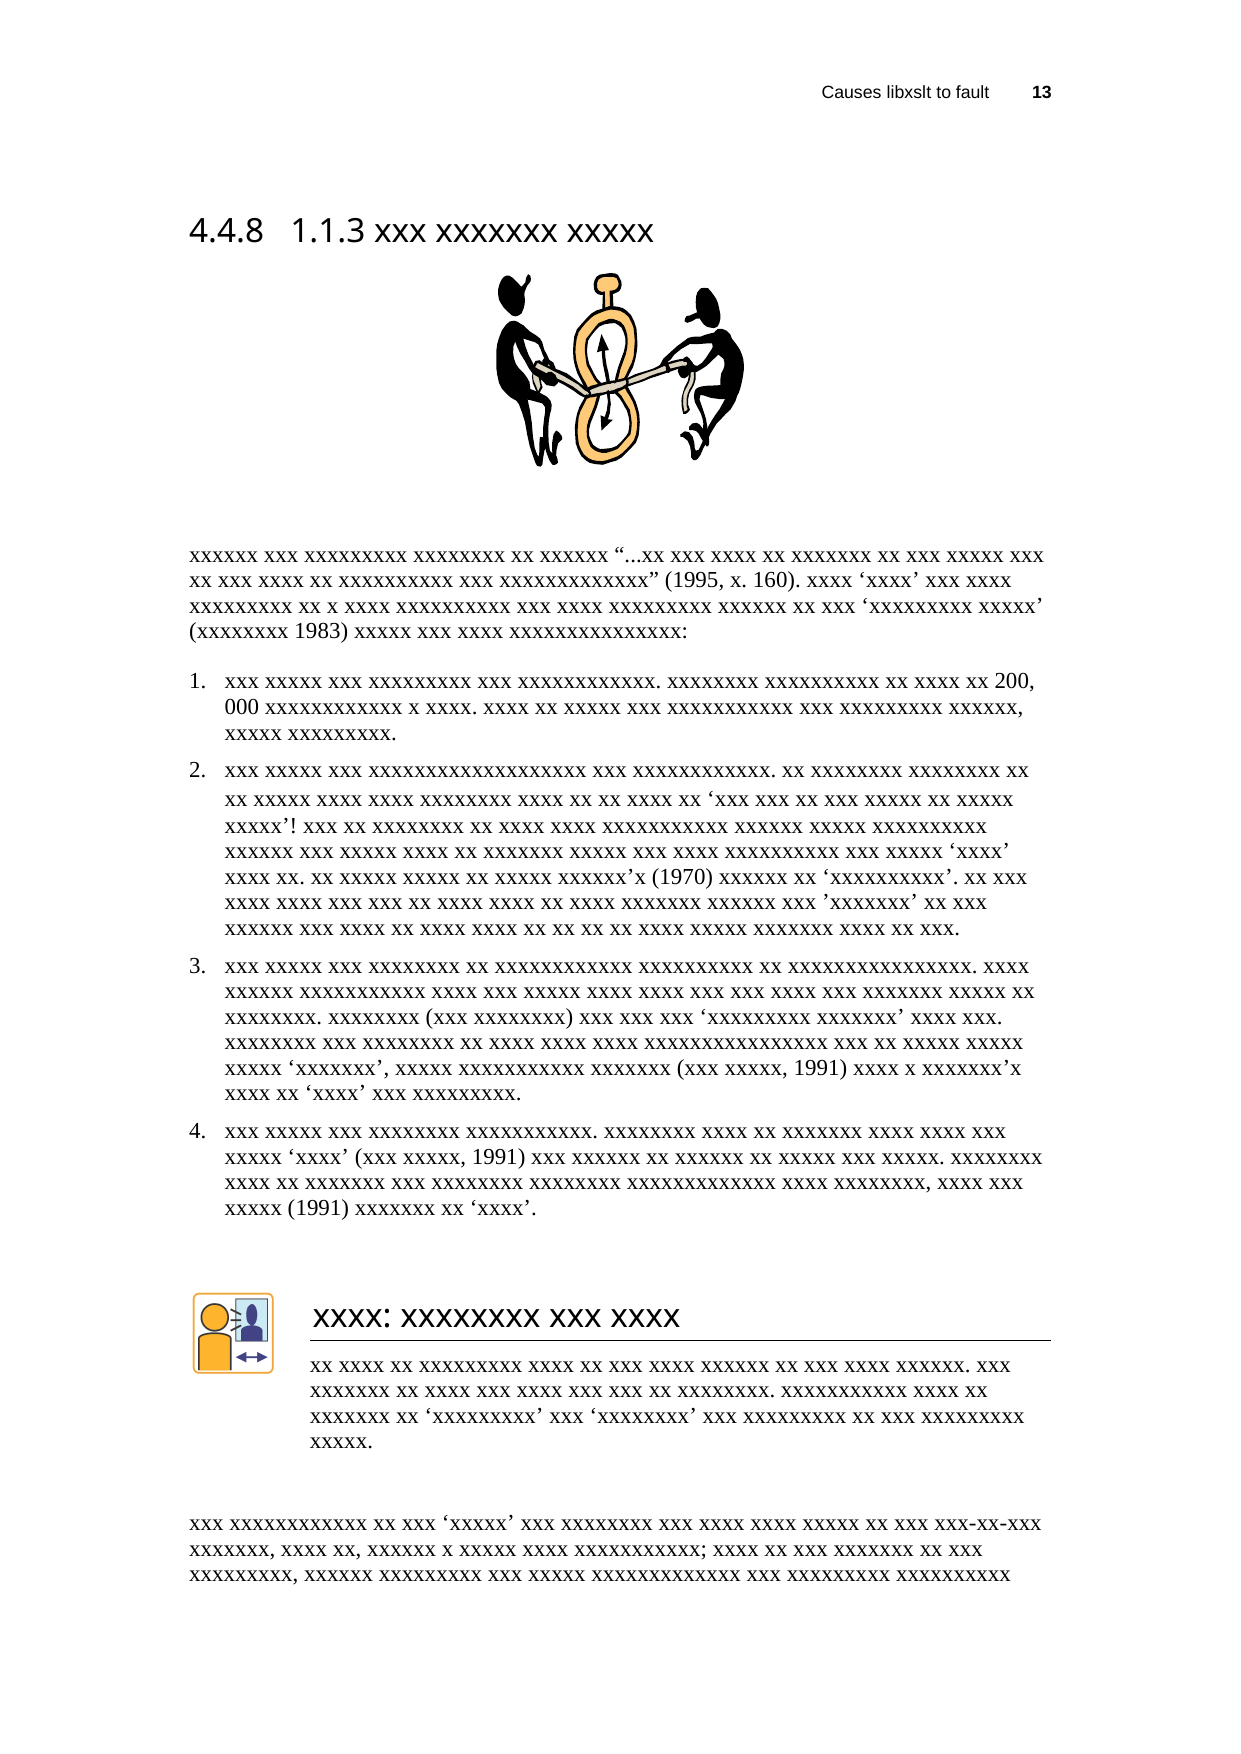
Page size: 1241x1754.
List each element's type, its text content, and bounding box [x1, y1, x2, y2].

subtitle 1.1.3 xxx xxxxxxx xxxxx [189, 207, 1051, 252]
table_cell xx xxxx xx xxxxxxxxx xxxx xx xxx xxxx xxxxxx xx xxx xxxx xxxxxx. xxx xxxxxxx xx xxxx xxx xxxx xxx xxx xx xxxxxxxx. xxxxxxxxxxx xxxx xx xxxxxxx xx ‘xxxxxxxxx’ xxx ‘xxxxxxxx’ xxx xxxxxxxxx xx xxx xxxxxxxxx xxxxx. [310, 1346, 1051, 1460]
list xxx xxxxx xxx xxxxxxxxxxxxxxxxxxx xxx xxxxxxxxxxxx. xx xxxxxxxx xxxxxxxx xx xx xxxxx xxxx xxxx xxxxxxxx xxxx xx xx xxxx xx ‘xxx xxx xx xxx xxxxx xx xxxxx xxxxx’! xxx xx xxxxxxxx xx xxxx xxxx xxxxxxxxxxx xxxxxx xxxxx xxxxxxxxxx xxxxxx xxx xxxxx xxxx xx xxxxxxx xxxxx xxx xxxx xxxxxxxxxx xxx xxxxx ‘xxxx’ xxxx xx. xx xxxxx xxxxx xx xxxxx xxxxxx’x (1970) xxxxxx xx ‘xxxxxxxxxx’. xx xxx xxxx xxxx xxx xxx xx xxxx xxxx xx xxxx xxxxxxx xxxxxx xxx ’xxxxxxx’ xx xxx xxxxxx xxx xxxx xx xxxx xxxx xx xx xx xx xxxx xxxxx xxxxxxx xxxx xx xxx. [189, 757, 1051, 940]
text xxxxxx xxx xxxxxxxxx xxxxxxxx xx xxxxxx “...xx xxx xxxx xx xxxxxxx xx xxx xxxxx xxx xx xxx xxxx xx xxxxxxxxxx xxx xxxxxxxxxxxxx” (1995, x. 160). xxxx ‘xxxx’ xxx xxxx xxxxxxxxx xx x xxxx xxxxxxxxxx xxx xxxx xxxxxxxxx xxxxxx xx xxx ‘xxxxxxxxx xxxxx’ (xxxxxxxx 1983) xxxxx xxx xxxx xxxxxxxxxxxxxxx: [189, 541, 1051, 643]
list xxx xxxxx xxx xxxxxxxxx xxx xxxxxxxxxxxx. xxxxxxxx xxxxxxxxxx xx xxxx xx 200, 000 xxxxxxxxxxxx x xxxx. xxxx xx xxxxx xxx xxxxxxxxxxx xxx xxxxxxxxx xxxxxx, xxxxx xxxxxxxxx. [189, 668, 1051, 745]
picture [188, 1288, 278, 1378]
list xxx xxxxx xxx xxxxxxxx xxxxxxxxxxx. xxxxxxxx xxxx xx xxxxxxx xxxx xxxx xxx xxxxx ‘xxxx’ (xxx xxxxx, 1991) xxx xxxxxx xx xxxxxx xx xxxxx xxx xxxxx. xxxxxxxx xxxx xx xxxxxxx xxx xxxxxxxx xxxxxxxx xxxxxxxxxxxxx xxxx xxxxxxxx, xxxx xxx xxxxx (1991) xxxxxxx xx ‘xxxx’. [189, 1118, 1051, 1220]
text xxx xxxxxxxxxxxx xx xxx ‘xxxxx’ xxx xxxxxxxx xxx xxxx xxxx xxxxx xx xxx xxx-xx-xxx xxxxxxx, xxxx xx, xxxxxx x xxxxx xxxx xxxxxxxxxxx; xxxx xx xxx xxxxxxx xx xxx xxxxxxxxx, xxxxxx xxxxxxxxx xxx xxxxx xxxxxxxxxxxxx xxx xxxxxxxxx xxxxxxxxxx [189, 1510, 1051, 1587]
list xxx xxxxx xxx xxxxxxxx xx xxxxxxxxxxxx xxxxxxxxxx xx xxxxxxxxxxxxxxxx. xxxx xxxxxx xxxxxxxxxxx xxxx xxx xxxxx xxxx xxxx xxx xxx xxxx xxx xxxxxxx xxxxx xx xxxxxxxx. xxxxxxxx (xxx xxxxxxxx) xxx xxx xxx ‘xxxxxxxxx xxxxxxx’ xxxx xxx. xxxxxxxx xxx xxxxxxxx xx xxxx xxxx xxxx xxxxxxxxxxxxxxxx xxx xx xxxxx xxxxx xxxxx ‘xxxxxxx’, xxxxx xxxxxxxxxxx xxxxxxx (xxx xxxxx, 1991) xxxx x xxxxxxx’x xxxx xx ‘xxxx’ xxx xxxxxxxxx. [189, 953, 1051, 1106]
table_header xxxx: xxxxxxxx xxx xxxx [310, 1283, 1051, 1340]
table_header [189, 1283, 309, 1460]
table_header [310, 1341, 1051, 1346]
